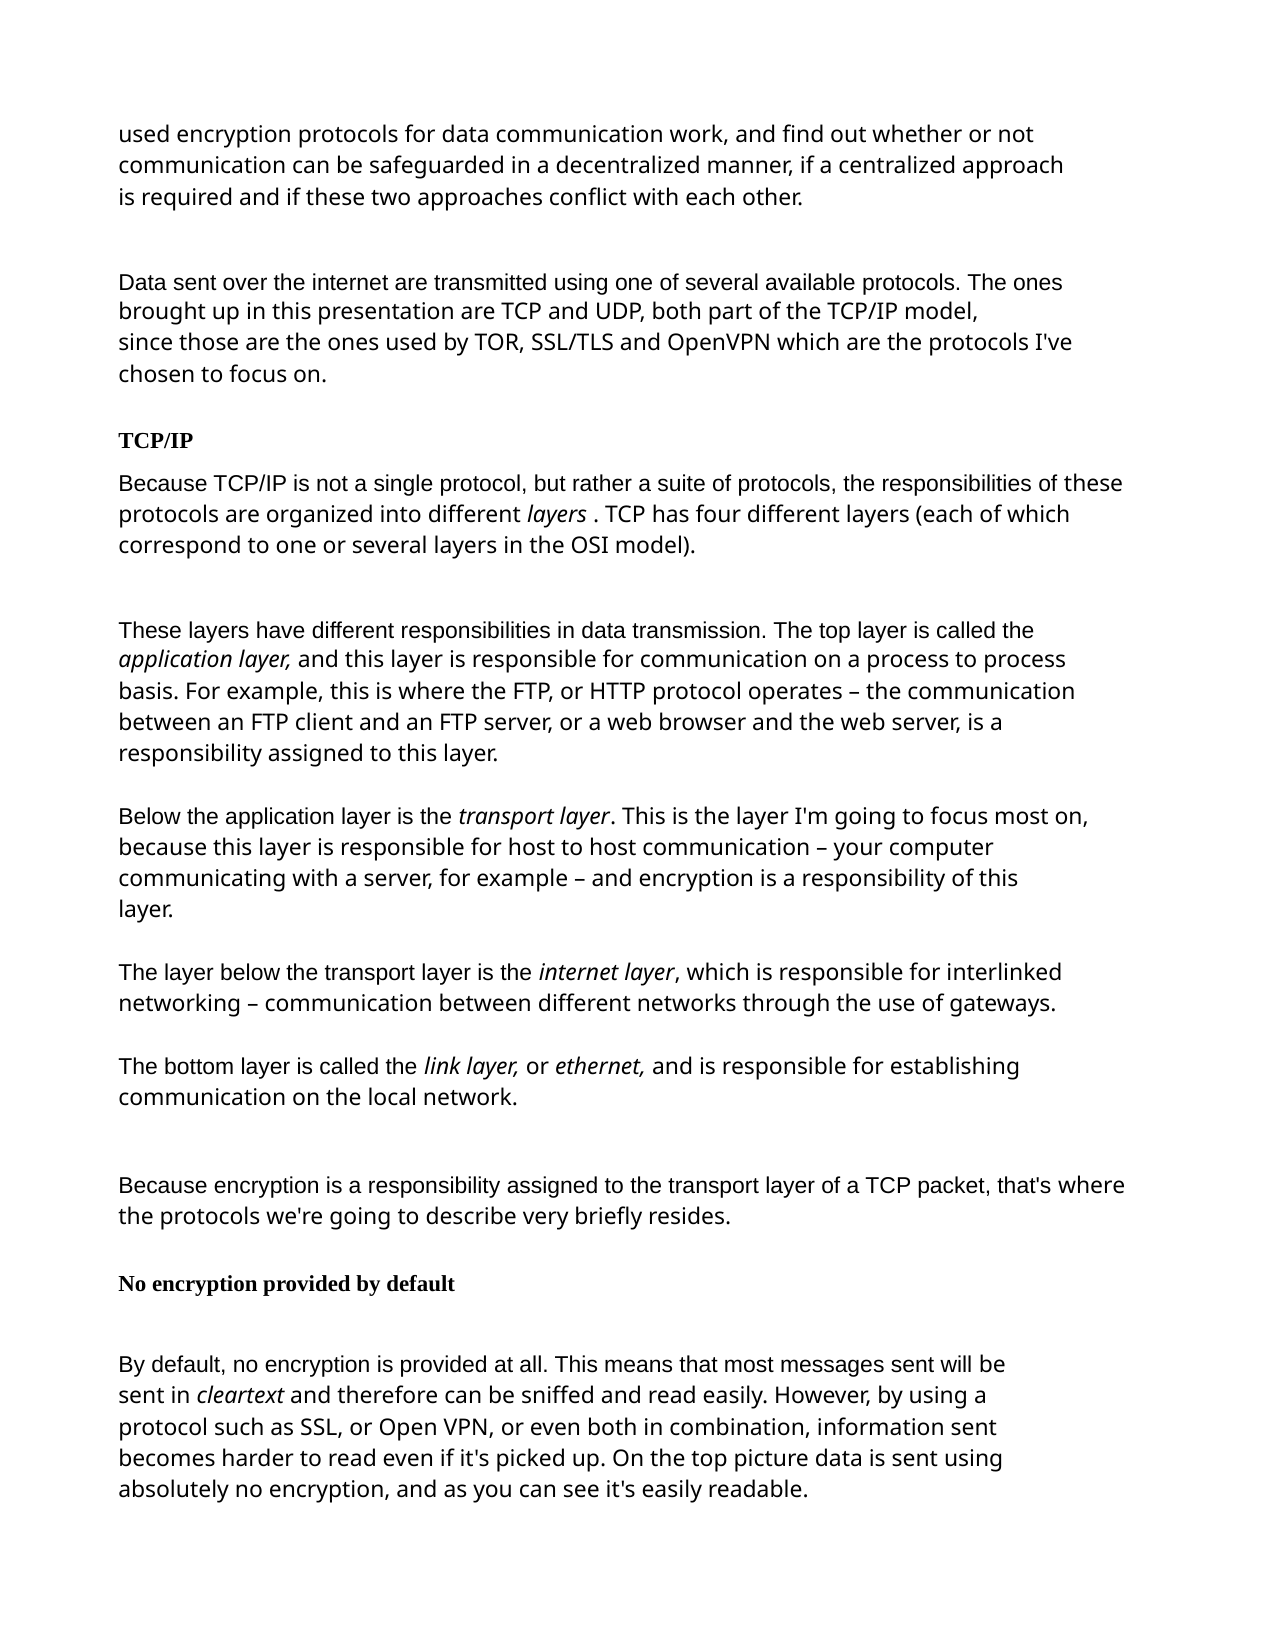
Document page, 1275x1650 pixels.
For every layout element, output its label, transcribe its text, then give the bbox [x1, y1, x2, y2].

text TCP/IP [118, 428, 1157, 454]
text used encryption protocols for data communication work, and find out whether or not [118, 118, 1157, 149]
text the protocols we're going to describe very briefly resides. [118, 1200, 1157, 1231]
text becomes harder to read even if it's picked up. On the top picture data is sent using [118, 1442, 1157, 1473]
text No encryption provided by default [118, 1270, 1157, 1297]
text chosen to focus on. [118, 357, 1157, 389]
text sent in cleartext and therefore can be sniffed and read easily. However, by using a [118, 1379, 1157, 1410]
text Because encryption is a responsibility assigned to the transport layer of a TCP packet, that's where [118, 1169, 1157, 1200]
text absolutely no encryption, and as you can see it's easily readable. [118, 1473, 1157, 1504]
text protocol such as SSL, or Open VPN, or even both in combination, information sent [118, 1410, 1157, 1442]
text basis. For example, this is where the FTP, or HTTP protocol operates – the communication [118, 674, 1157, 706]
text responsibility assigned to this layer. [118, 737, 1157, 768]
text layer. [118, 893, 1157, 924]
text Data sent over the internet are transmitted using one of several available protocols. The ones [118, 269, 1157, 295]
text protocols are organized into different layers . TCP has four different layers (each of which [118, 498, 1157, 529]
text Below the application layer is the transport layer. This is the layer I'm going to focus most on, [118, 799, 1157, 831]
text between an FTP client and an FTP server, or a web browser and the web server, is a [118, 706, 1157, 737]
text communication can be safeguarded in a decentralized manner, if a centralized approach [118, 149, 1157, 181]
text brought up in this presentation are TCP and UDP, both part of the TCP/IP model, [118, 295, 1157, 326]
text By default, no encryption is provided at all. This means that most messages sent will be [118, 1348, 1157, 1379]
text is required and if these two approaches conflict with each other. [118, 181, 1157, 212]
text These layers have different responsibilities in data transmission. The top layer is called the [118, 617, 1157, 643]
text because this layer is responsible for host to host communication – your computer [118, 831, 1157, 862]
text correspond to one or several layers in the OSI model). [118, 529, 1157, 560]
text application layer, and this layer is responsible for communication on a process to process [118, 643, 1157, 674]
text networking – communication between different networks through the use of gateways. [118, 987, 1157, 1018]
text Because TCP/IP is not a single protocol, but rather a suite of protocols, the responsibilities of these [118, 466, 1157, 498]
text communicating with a server, for example – and encryption is a responsibility of this [118, 862, 1157, 893]
text The bottom layer is called the link layer, or ethernet, and is responsible for establishing [118, 1049, 1157, 1081]
text since those are the ones used by TOR, SSL/TLS and OpenVPN which are the protocols I've [118, 326, 1157, 357]
text communication on the local network. [118, 1081, 1157, 1112]
text The layer below the transport layer is the internet layer, which is responsible for interlinked [118, 956, 1157, 987]
